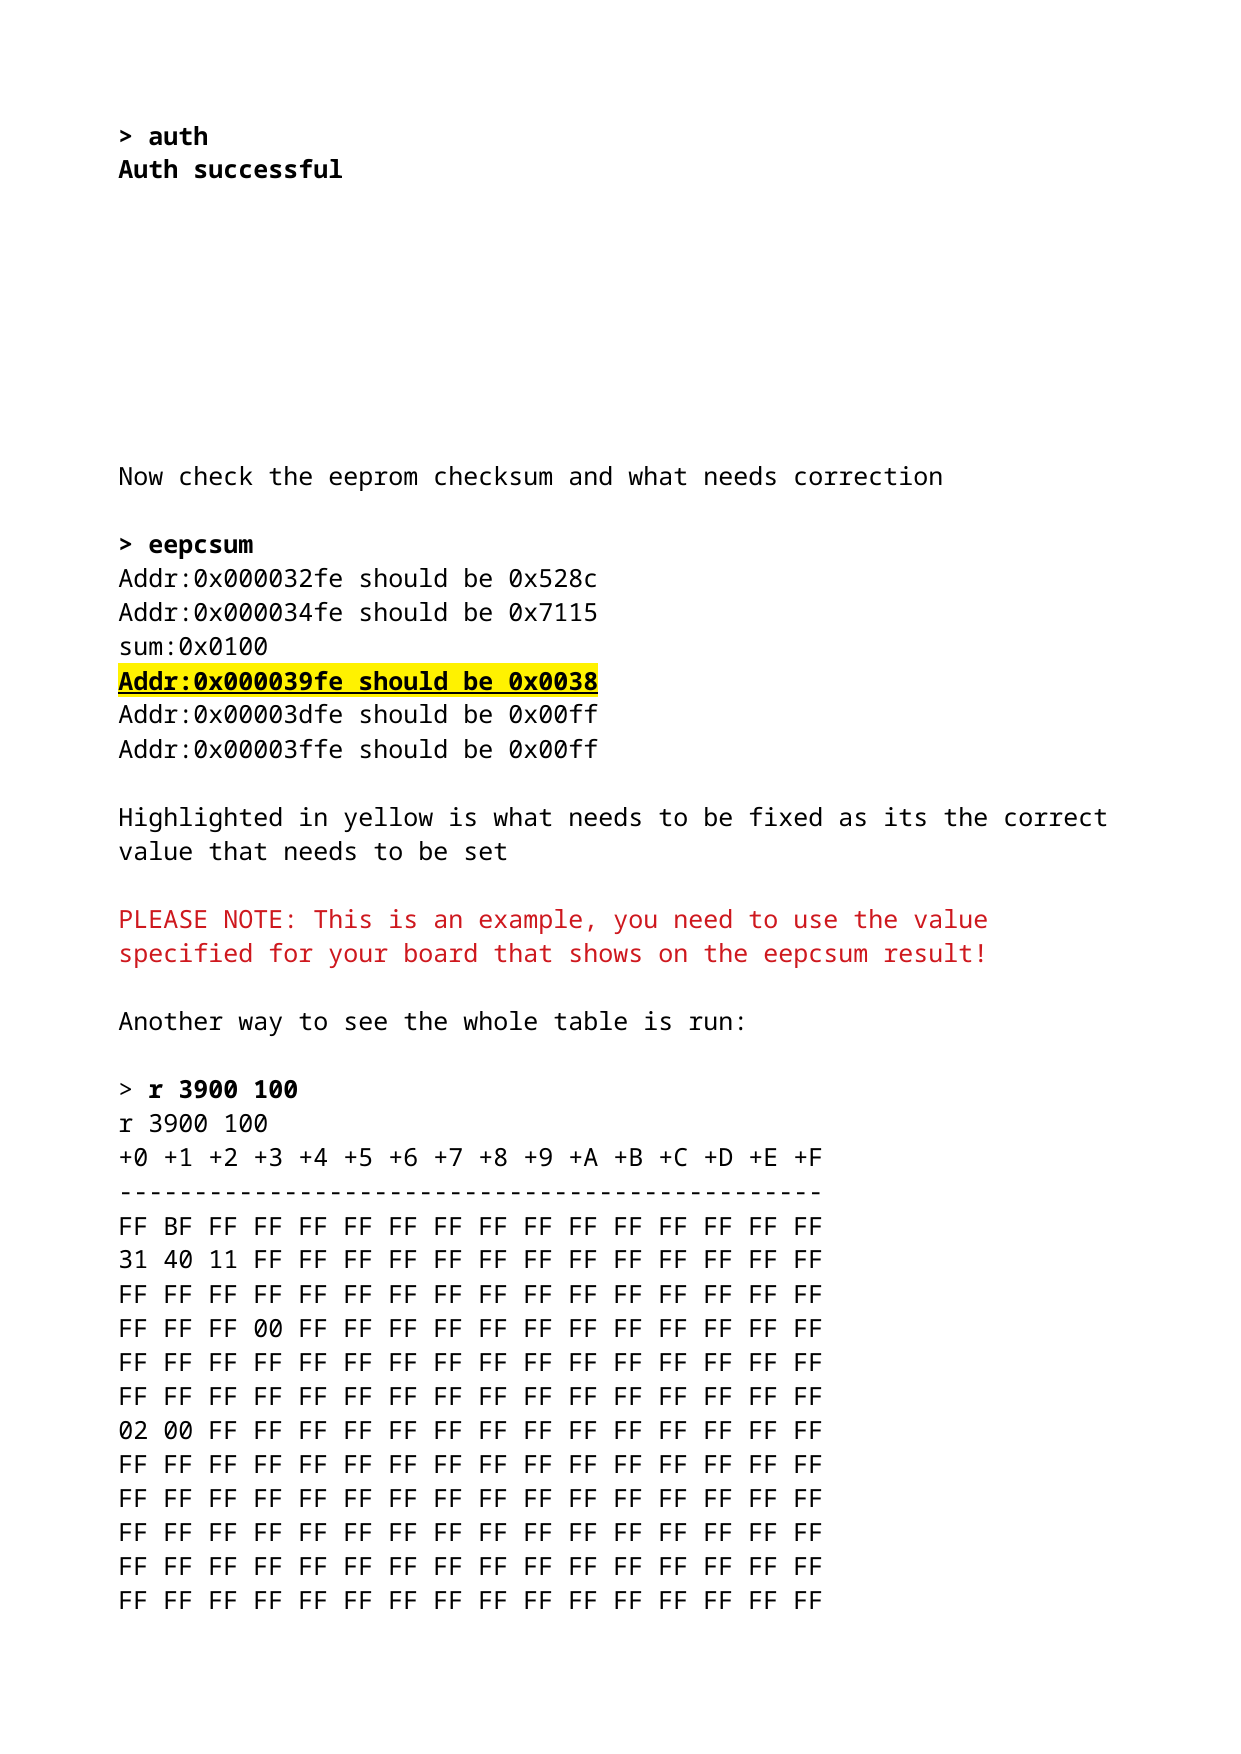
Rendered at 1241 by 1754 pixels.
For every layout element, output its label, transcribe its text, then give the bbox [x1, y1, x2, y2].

text PLEASE NOTE: This is an example, you need to use the value specified for your board that shows on the eepcsum result! [118, 902, 1122, 970]
text > auth [118, 118, 1122, 152]
text Another way to see the whole table is run: [118, 1004, 1122, 1038]
text Highlighted in yellow is what needs to be fixed as its the correct value that needs to be set [118, 799, 1122, 867]
text > r 3900 100 r 3900 100 +0 +1 +2 +3 +4 +5 +6 +7 +8 +9 +A +B +C +D +E +F ----------------------------------------------- FF BF FF FF FF FF FF FF FF FF FF FF FF FF FF FF 31 40 11 FF FF FF FF FF FF FF FF FF FF FF FF FF FF FF FF FF FF FF FF FF FF FF FF FF FF FF FF FF FF FF FF 00 FF FF FF FF FF FF FF FF FF FF FF FF FF FF FF FF FF FF FF FF FF FF FF FF FF FF FF FF FF FF FF FF FF FF FF FF FF FF FF FF FF FF FF FF 02 00 FF FF FF FF FF FF FF FF FF FF FF FF FF FF FF FF FF FF FF FF FF FF FF FF FF FF FF FF FF FF FF FF FF FF FF FF FF FF FF FF FF FF FF FF FF FF FF FF FF FF FF FF FF FF FF FF FF FF FF FF FF FF FF FF FF FF FF FF FF FF FF FF FF FF FF FF FF FF FF FF FF FF FF FF FF FF FF FF FF FF FF FF FF FF [118, 1072, 1122, 1617]
text Auth successful [118, 152, 1122, 186]
text > eepcsum Addr:0x000032fe should be 0x528c Addr:0x000034fe should be 0x7115 sum:0x0100 Addr:0x000039fe should be 0x0038 Addr:0x00003dfe should be 0x00ff Addr:0x00003ffe should be 0x00ff [118, 527, 1122, 765]
text Now check the eeprom checksum and what needs correction [118, 459, 1122, 493]
